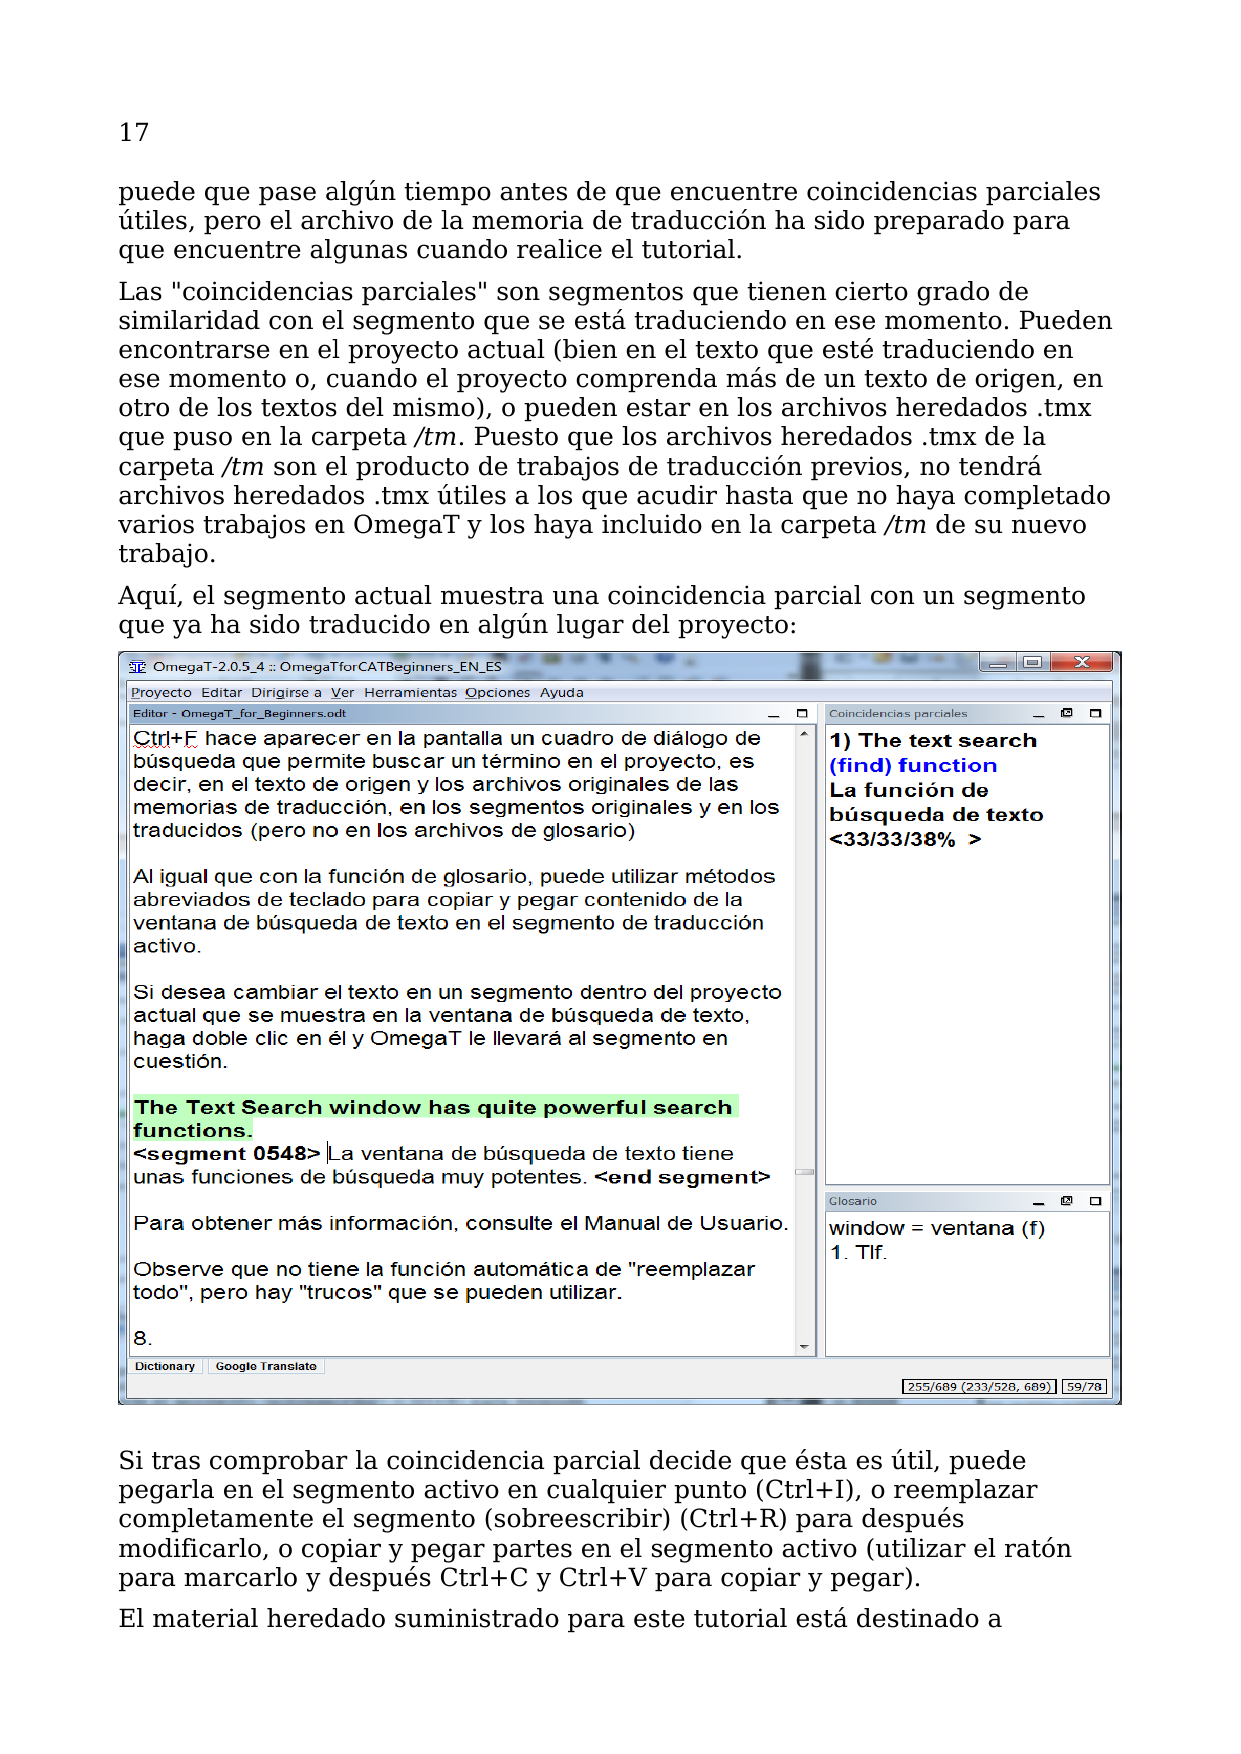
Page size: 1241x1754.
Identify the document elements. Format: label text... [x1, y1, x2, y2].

text Si tras comprobar la coincidencia parcial decide que ésta es útil, puede pegarla en el segmento activo en cualquier punto (Ctrl+I), o reemplazar completamente el segmento (sobreescribir) (Ctrl+R) para después modificarlo, o copiar y pegar partes en el segmento activo (utilizar el ratón para marcarlo y después Ctrl+C y Ctrl+V para copiar y pegar). [118, 1446, 1122, 1592]
text El material heredado suministrado para este tutorial está destinado a [118, 1604, 1122, 1634]
picture [118, 651, 1122, 1405]
text Aquí, el segmento actual muestra una coincidencia parcial con un segmento que ya ha sido traducido en algún lugar del proyecto: [118, 581, 1122, 639]
text Las "coincidencias parciales" son segmentos que tienen cierto grado de similaridad con el segmento que se está traduciendo en ese momento. Pueden encontrarse en el proyecto actual (bien en el texto que esté traduciendo en ese momento o, cuando el proyecto comprenda más de un texto de origen, en otro de los textos del mismo), o pueden estar en los archivos heredados .tmx que puso en la carpeta /tm. Puesto que los archivos heredados .tmx de la carpeta /tm son el producto de trabajos de traducción previos, no tendrá archivos heredados .tmx útiles a los que acudir hasta que no haya completado varios trabajos en OmegaT y los haya incluido en la carpeta /tm de su nuevo trabajo. [118, 277, 1122, 568]
text puede que pase algún tiempo antes de que encuentre coincidencias parciales útiles, pero el archivo de la memoria de traducción ha sido preparado para que encuentre algunas cuando realice el tutorial. [118, 177, 1122, 264]
